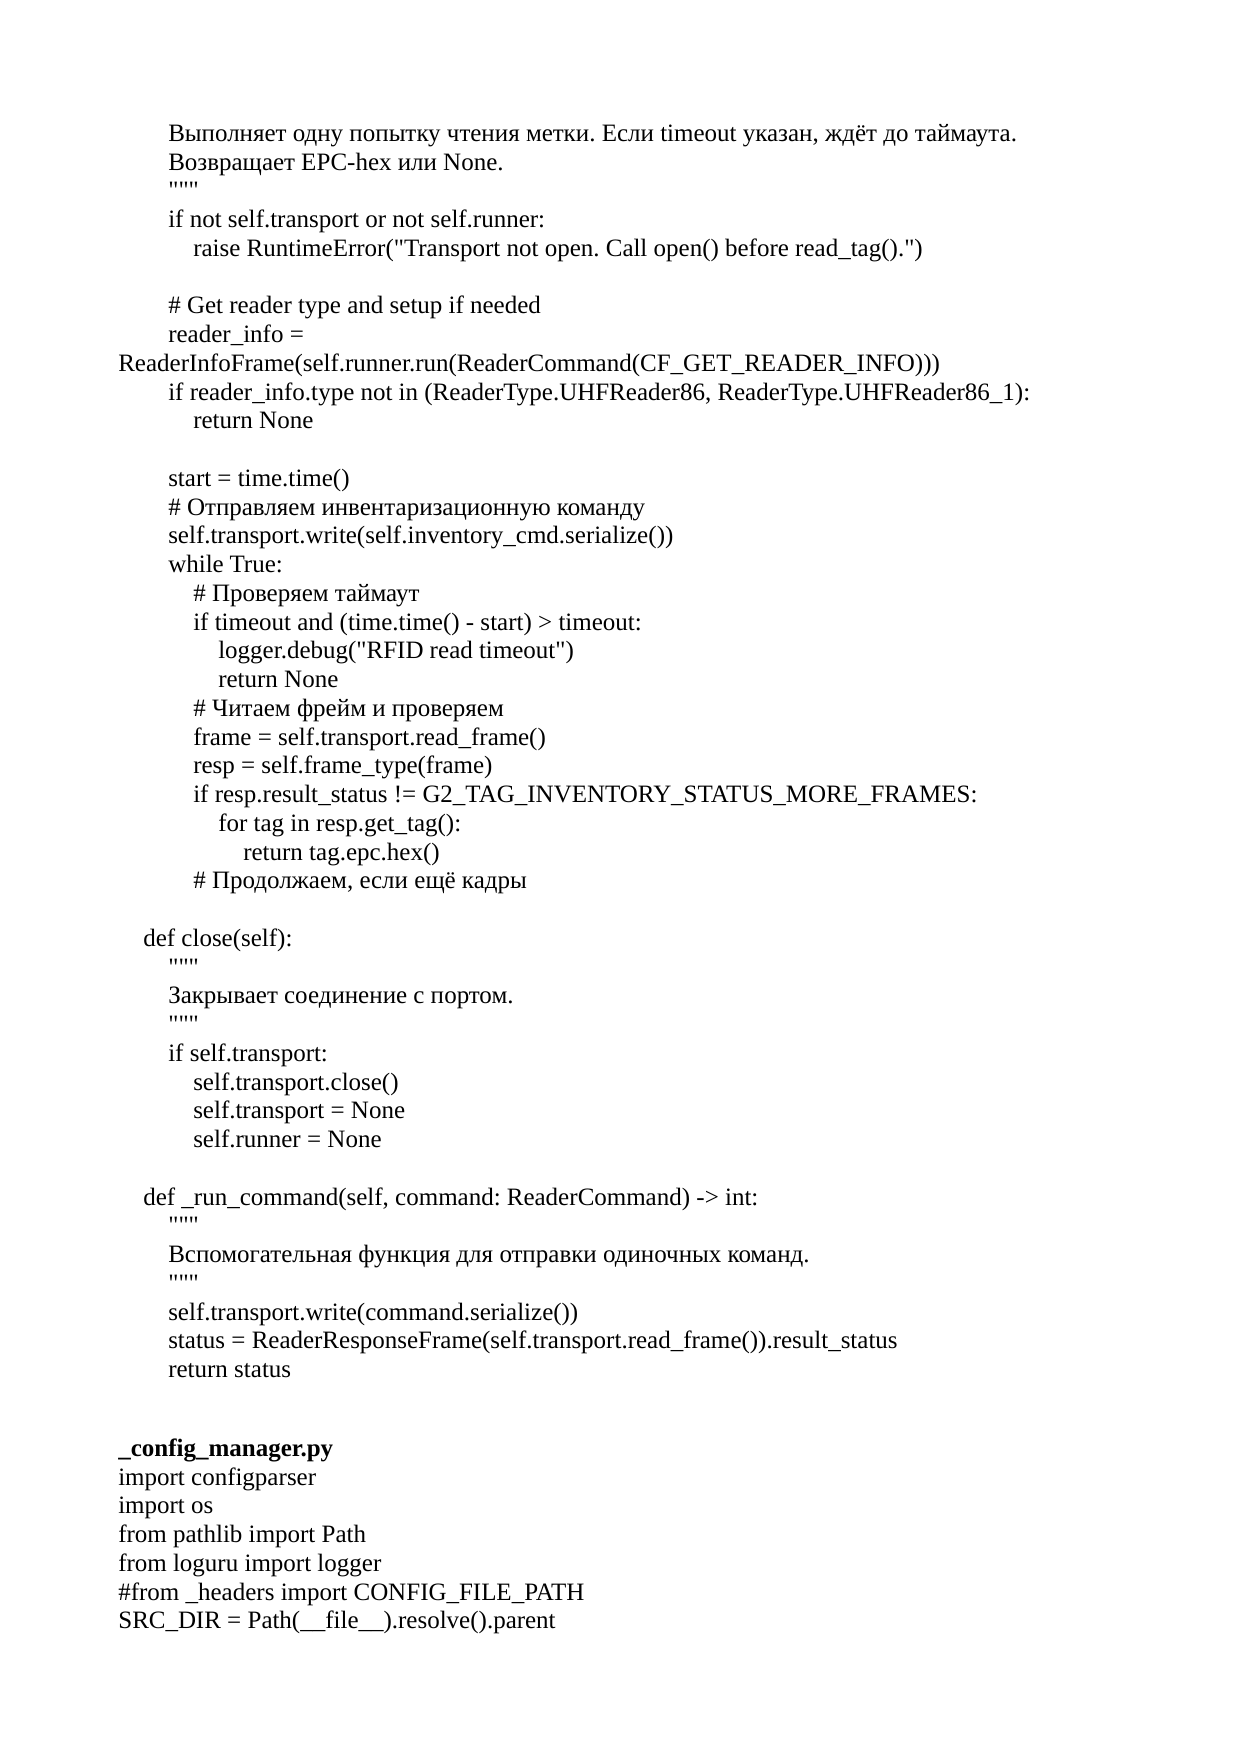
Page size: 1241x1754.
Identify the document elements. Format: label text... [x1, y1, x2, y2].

text import configparser import os from pathlib import Path from loguru import logger #from _headers import CONFIG_FILE_PATH SRC_DIR = Path(__file__).resolve().parent [118, 1462, 1122, 1634]
subtitle _config_manager.py [118, 1433, 1122, 1462]
text Выполняет одну попытку чтения метки. Если timeout указан, ждёт до таймаута. Возвращает EPC-hex или None. """ if not self.transport or not self.runner: raise RuntimeError("Transport not open. Call open() before read_tag().") # Get reader type and setup if needed reader_info = ReaderInfoFrame(self.runner.run(ReaderCommand(CF_GET_READER_INFO))) if reader_info.type not in (ReaderType.UHFReader86, ReaderType.UHFReader86_1): return None start = time.time() # Отправляем инвентаризационную команду self.transport.write(self.inventory_cmd.serialize()) while True: # Проверяем таймаут if timeout and (time.time() - start) > timeout: logger.debug("RFID read timeout") return None # Читаем фрейм и проверяем frame = self.transport.read_frame() resp = self.frame_type(frame) if resp.result_status != G2_TAG_INVENTORY_STATUS_MORE_FRAMES: for tag in resp.get_tag(): return tag.epc.hex() # Продолжаем, если ещё кадры def close(self): """ Закрывает соединение с портом. """ if self.transport: self.transport.close() self.transport = None self.runner = None def _run_command(self, command: ReaderCommand) -> int: """ Вспомогательная функция для отправки одиночных команд. """ self.transport.write(command.serialize()) status = ReaderResponseFrame(self.transport.read_frame()).result_status return status [118, 118, 1122, 1383]
